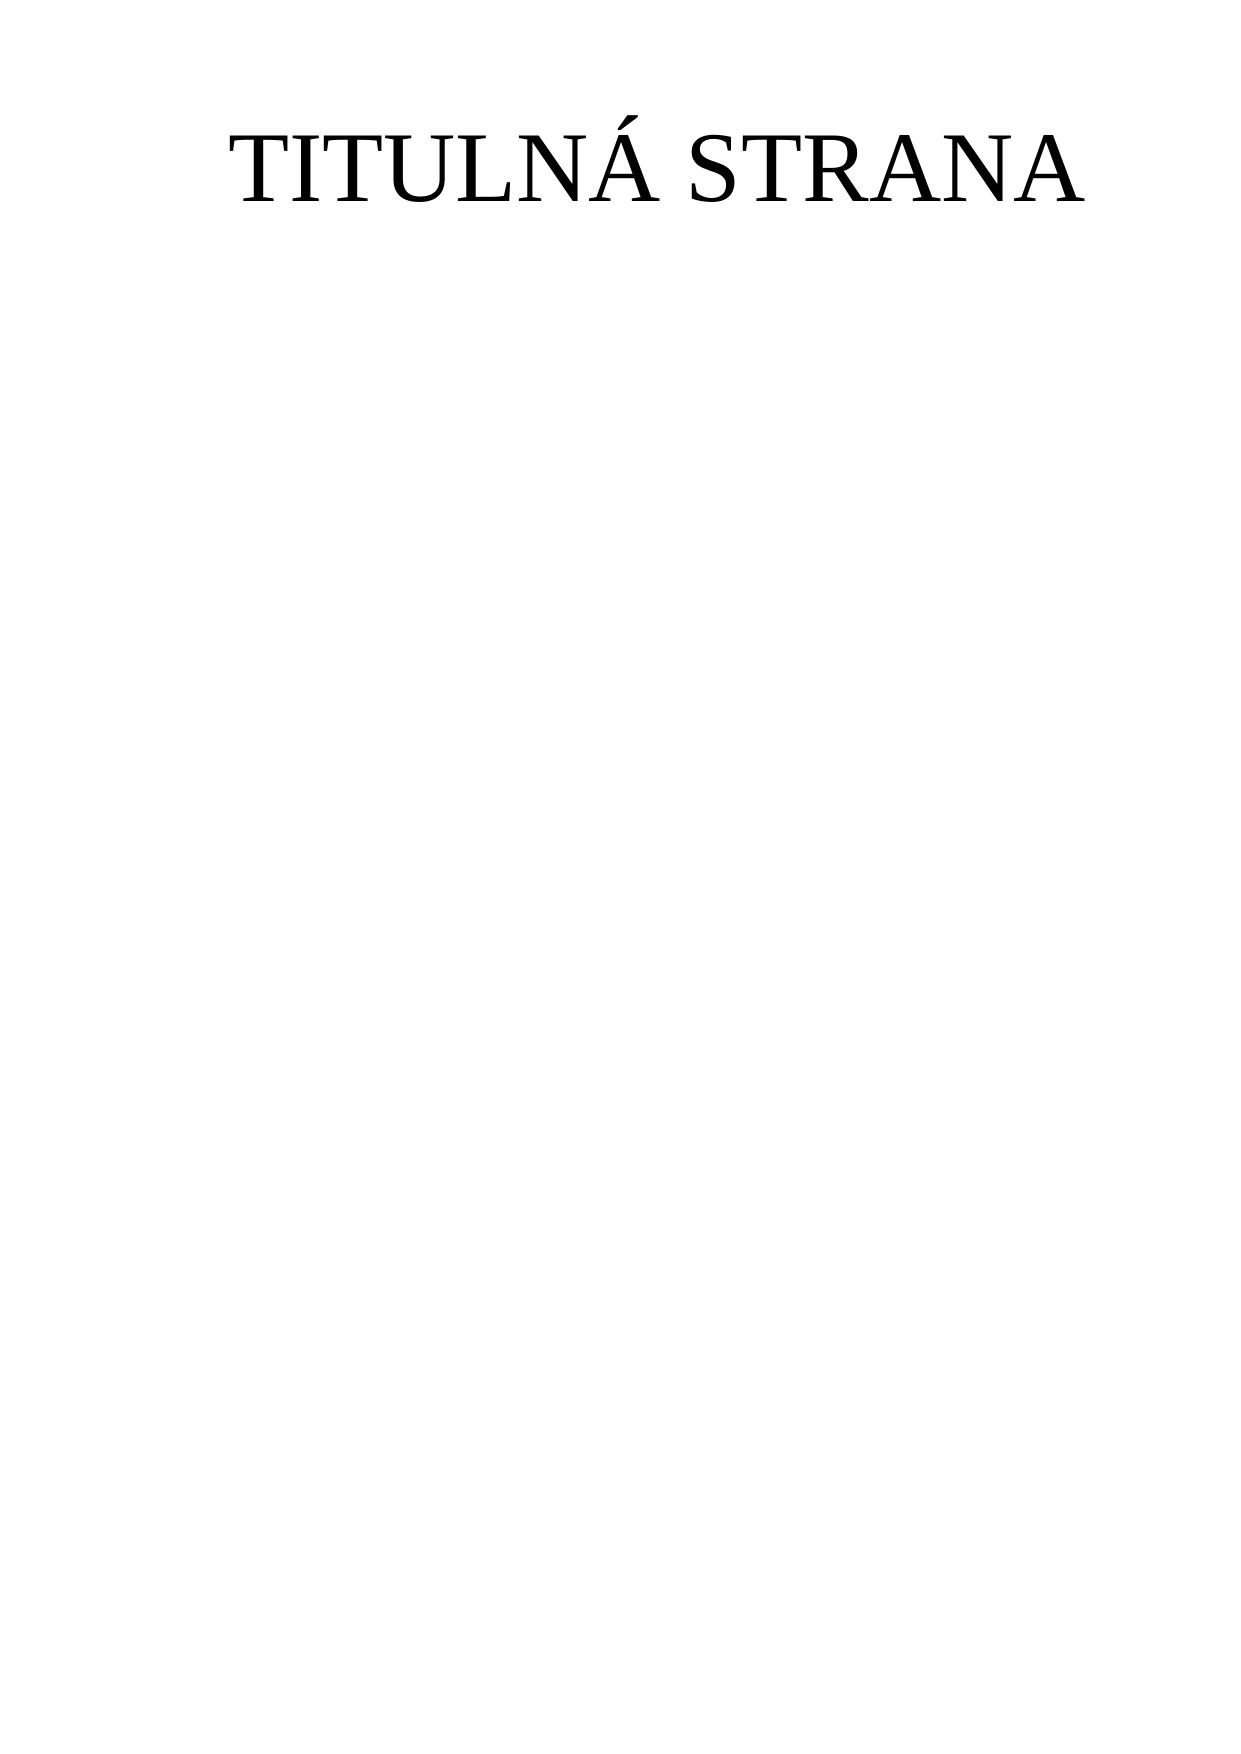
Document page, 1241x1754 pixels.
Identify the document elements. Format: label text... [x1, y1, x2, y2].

text TITULNÁ STRANA [148, 108, 1092, 223]
